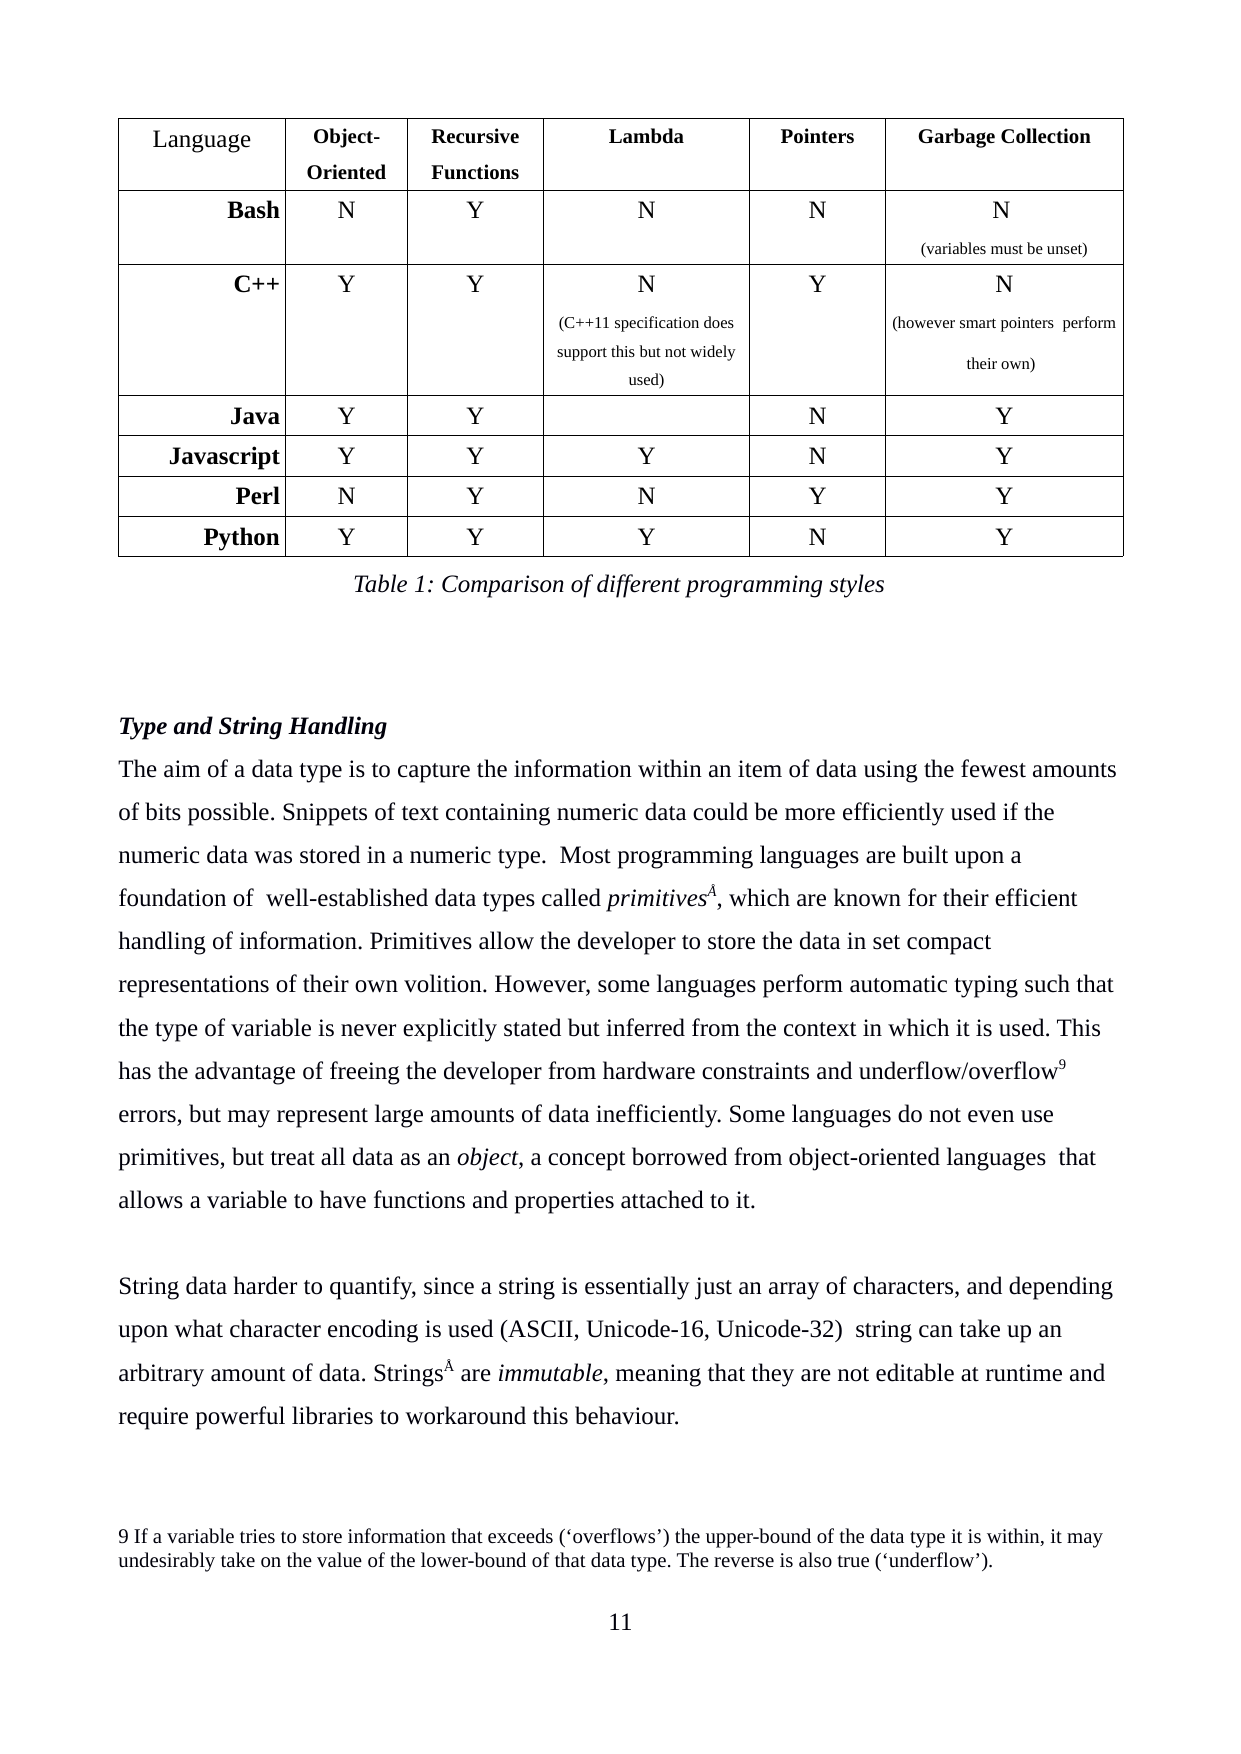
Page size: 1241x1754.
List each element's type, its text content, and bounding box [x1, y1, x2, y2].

table_cell Y [750, 477, 885, 516]
table_cell Perl [119, 477, 285, 516]
table_header Pointers [750, 119, 885, 190]
table_cell N [286, 191, 407, 264]
table_cell Y [544, 436, 749, 476]
table_header Lambda [544, 119, 749, 190]
table_header Garbage Collection [886, 119, 1123, 190]
table_cell N [750, 191, 885, 264]
table_header Recursive Functions [408, 119, 543, 190]
table_cell Y [408, 436, 543, 476]
table_cell Y [408, 265, 543, 395]
table_cell Y [750, 265, 885, 395]
table_cell C++ [119, 265, 285, 395]
table_cell Java [119, 396, 285, 435]
table_cell Y [286, 436, 407, 476]
table_cell Y [886, 517, 1123, 556]
table_header Object-Oriented [286, 119, 407, 190]
table_cell N [544, 191, 749, 264]
subtitle Type and String Handling [118, 711, 1122, 739]
text If a variable tries to store information that exceeds (‘overflows’) the upper-bound of the data type it is within, it may undesirably take on the value of the lower-bound of that data type. The reverse is also true (‘underflow’). [118, 1524, 1122, 1572]
table_cell Y [886, 396, 1123, 435]
table_cell Y [544, 517, 749, 556]
table_cell N (however smart pointers perform their own) [886, 265, 1123, 395]
table_cell Y [408, 191, 543, 264]
table_cell N [750, 436, 885, 476]
text The aim of a data type is to capture the information within an item of data using the fewest amounts of bits possible. Snippets of text containing numeric data could be more efficiently used if the numeric data was stored in a numeric type. Most programming languages are built upon a foundation of well-established data types called primitivesÅ, which are known for their efficient handling of information. Primitives allow the developer to store the data in set compact representations of their own volition. However, some languages perform automatic typing such that the type of variable is never explicitly stated but inferred from the context in which it is used. This has the advantage of freeing the developer from hardware constraints and underflow/overflow errors, but may represent large amounts of data inefficiently. Some languages do not even use primitives, but treat all data as an object, a concept borrowed from object-oriented languages that allows a variable to have functions and properties attached to it. [118, 754, 1122, 1214]
text Table 1: Comparison of different programming styles [118, 569, 1122, 598]
table_cell N (C++11 specification does support this but not widely used) [544, 265, 749, 395]
table_header Language [119, 119, 285, 190]
table_cell [544, 396, 749, 435]
table_cell N [750, 396, 885, 435]
table_cell N [286, 477, 407, 516]
text String data harder to quantify, since a string is essentially just an array of characters, and depending upon what character encoding is used (ASCII, Unicode-16, Unicode-32) string can take up an arbitrary amount of data. StringsÅ are immutable, meaning that they are not editable at runtime and require powerful libraries to workaround this behaviour. [118, 1271, 1122, 1429]
table_cell Y [886, 436, 1123, 476]
table_cell Y [286, 396, 407, 435]
table_cell Bash [119, 191, 285, 264]
table_cell N (variables must be unset) [886, 191, 1123, 264]
table_cell Y [408, 517, 543, 556]
table_cell Python [119, 517, 285, 556]
table_cell Y [408, 477, 543, 516]
table_cell Y [286, 265, 407, 395]
table_cell Y [286, 517, 407, 556]
table_cell Y [886, 477, 1123, 516]
table_cell N [750, 517, 885, 556]
table_cell Y [408, 396, 543, 435]
table_cell N [544, 477, 749, 516]
table_cell Javascript [119, 436, 285, 476]
